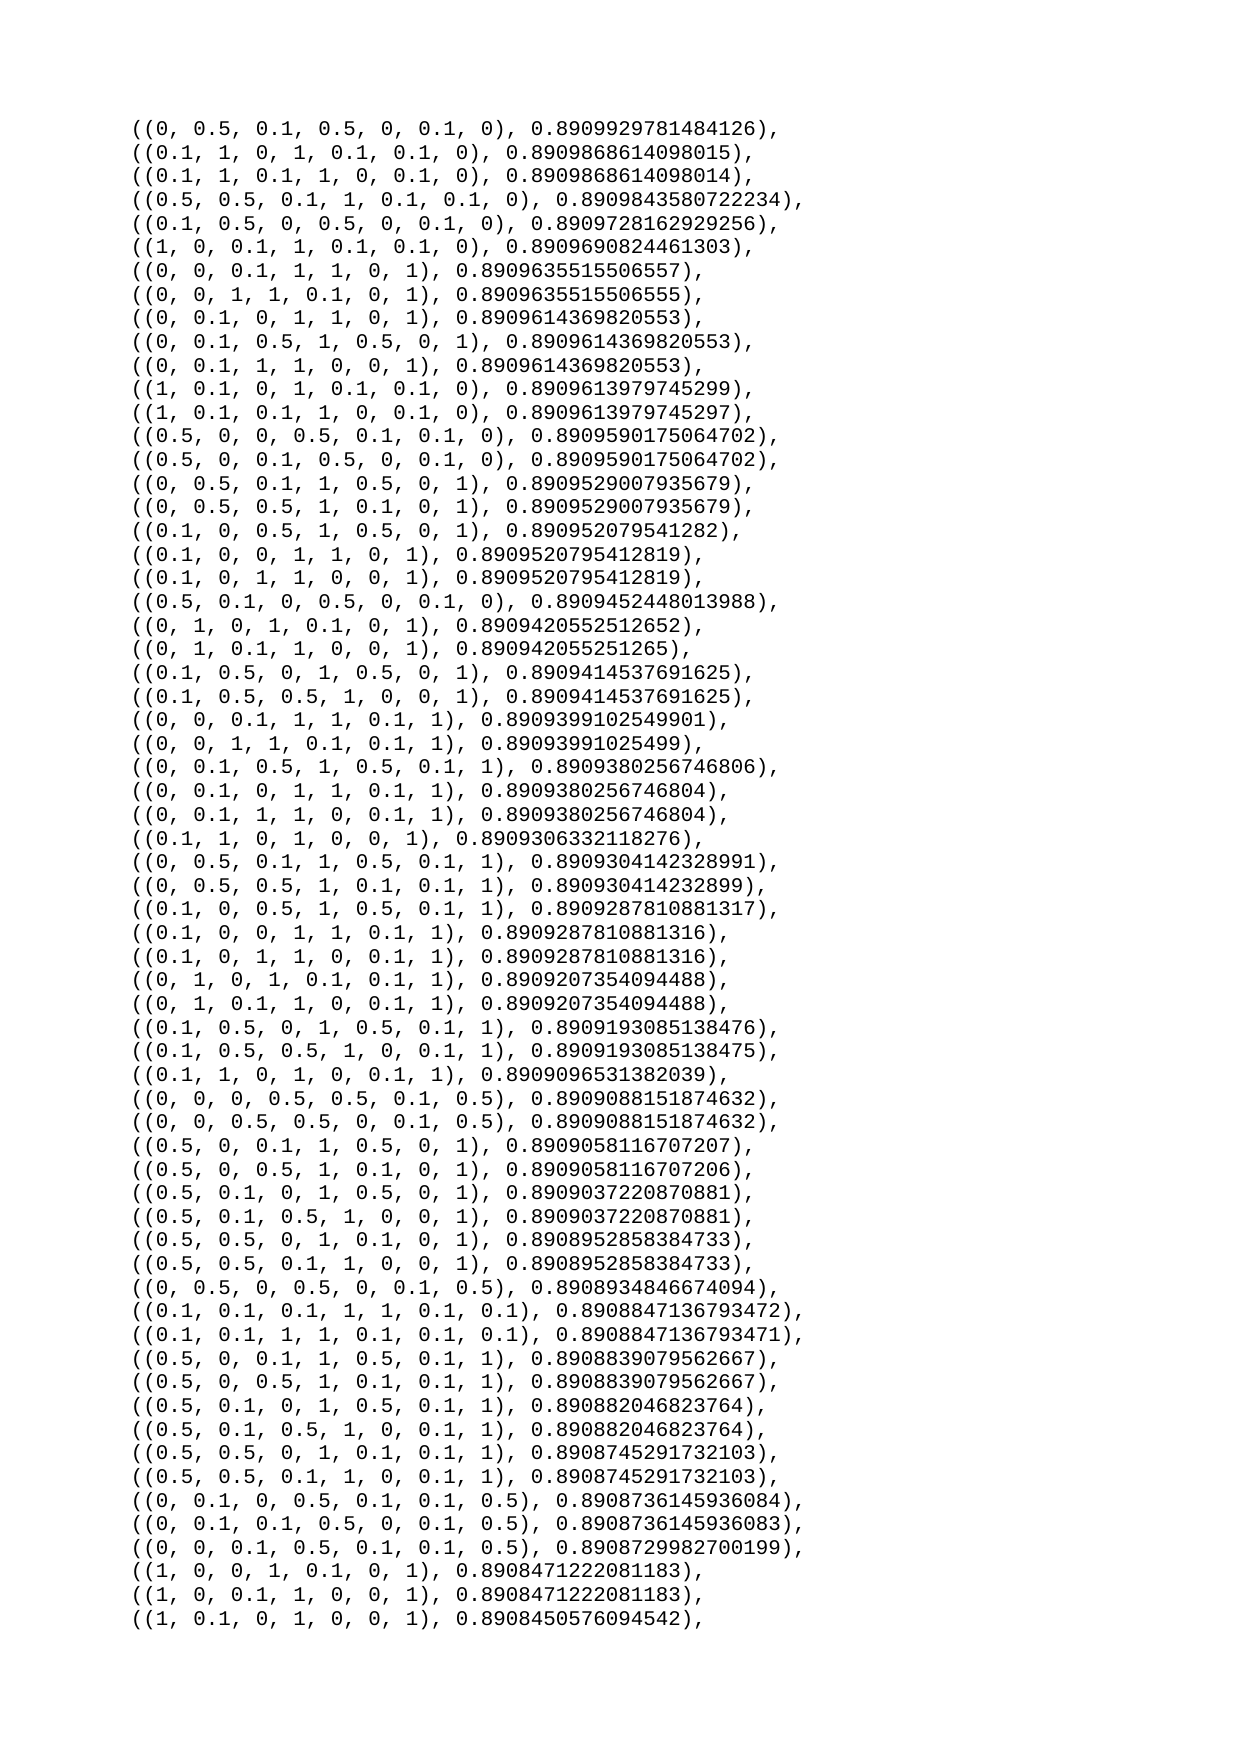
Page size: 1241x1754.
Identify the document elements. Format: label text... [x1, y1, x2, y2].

text ((0, 0.1, 0, 0.5, 0.1, 0.1, 0.5), 0.8908736145936084), [118, 1489, 1122, 1513]
text ((0.5, 0.1, 0.5, 1, 0, 0.1, 1), 0.890882046823764), [118, 1419, 1122, 1442]
text ((0.5, 0, 0.5, 1, 0.1, 0, 1), 0.8909058116707206), [118, 1158, 1122, 1182]
text ((0, 0.5, 0.1, 1, 0.5, 0.1, 1), 0.8909304142328991), [118, 851, 1122, 875]
text ((0, 0, 0.1, 1, 1, 0, 1), 0.8909635515506557), [118, 260, 1122, 284]
text ((0.1, 0, 0.5, 1, 0.5, 0.1, 1), 0.8909287810881317), [118, 898, 1122, 922]
text ((0.1, 0.1, 1, 1, 0.1, 0.1, 0.1), 0.8908847136793471), [118, 1324, 1122, 1348]
text ((0.5, 0.1, 0.5, 1, 0, 0, 1), 0.8909037220870881), [118, 1206, 1122, 1229]
text ((0.5, 0.1, 0, 1, 0.5, 0, 1), 0.8909037220870881), [118, 1182, 1122, 1206]
text ((0.5, 0, 0.1, 1, 0.5, 0, 1), 0.8909058116707207), [118, 1135, 1122, 1158]
text ((0.1, 0, 1, 1, 0, 0, 1), 0.8909520795412819), [118, 567, 1122, 591]
text ((0.5, 0.5, 0.1, 1, 0.1, 0.1, 0), 0.8909843580722234), [118, 189, 1122, 213]
text ((0, 0, 0, 0.5, 0.5, 0.1, 0.5), 0.8909088151874632), [118, 1088, 1122, 1111]
text ((0, 0, 1, 1, 0.1, 0.1, 1), 0.89093991025499), [118, 733, 1122, 757]
text ((1, 0, 0.1, 1, 0, 0, 1), 0.8908471222081183), [118, 1584, 1122, 1608]
text ((1, 0.1, 0, 1, 0, 0, 1), 0.8908450576094542), [118, 1608, 1122, 1631]
text ((0.1, 1, 0.1, 1, 0, 0.1, 0), 0.8909868614098014), [118, 165, 1122, 189]
text ((0.1, 0.5, 0, 1, 0.5, 0.1, 1), 0.8909193085138476), [118, 1017, 1122, 1040]
text ((0.1, 0.5, 0, 0.5, 0, 0.1, 0), 0.8909728162929256), [118, 213, 1122, 236]
text ((0.1, 0.5, 0, 1, 0.5, 0, 1), 0.8909414537691625), [118, 662, 1122, 686]
text ((0.1, 1, 0, 1, 0.1, 0.1, 0), 0.8909868614098015), [118, 142, 1122, 165]
text ((0, 1, 0.1, 1, 0, 0.1, 1), 0.8909207354094488), [118, 993, 1122, 1017]
text ((0.1, 0, 1, 1, 0, 0.1, 1), 0.8909287810881316), [118, 946, 1122, 969]
text ((0, 0.1, 1, 1, 0, 0, 1), 0.8909614369820553), [118, 354, 1122, 378]
text ((0.5, 0.5, 0.1, 1, 0, 0, 1), 0.8908952858384733), [118, 1253, 1122, 1277]
text ((0.5, 0.1, 0, 1, 0.5, 0.1, 1), 0.890882046823764), [118, 1395, 1122, 1419]
text ((0.1, 1, 0, 1, 0, 0, 1), 0.8909306332118276), [118, 827, 1122, 851]
text ((0.1, 0.5, 0.5, 1, 0, 0.1, 1), 0.8909193085138475), [118, 1040, 1122, 1064]
text ((0, 0.5, 0, 0.5, 0, 0.1, 0.5), 0.8908934846674094), [118, 1277, 1122, 1300]
text ((0.5, 0, 0.5, 1, 0.1, 0.1, 1), 0.8908839079562667), [118, 1371, 1122, 1395]
text ((0, 0.1, 0.1, 0.5, 0, 0.1, 0.5), 0.8908736145936083), [118, 1513, 1122, 1537]
text ((0.1, 0, 0, 1, 1, 0.1, 1), 0.8909287810881316), [118, 922, 1122, 946]
text ((0, 0, 1, 1, 0.1, 0, 1), 0.8909635515506555), [118, 284, 1122, 307]
text ((0, 0.5, 0.1, 0.5, 0, 0.1, 0), 0.8909929781484126), [118, 118, 1122, 142]
text ((0, 0.1, 0.5, 1, 0.5, 0, 1), 0.8909614369820553), [118, 331, 1122, 354]
text ((0.5, 0, 0, 0.5, 0.1, 0.1, 0), 0.8909590175064702), [118, 426, 1122, 449]
text ((0, 0, 0.1, 0.5, 0.1, 0.1, 0.5), 0.8908729982700199), [118, 1537, 1122, 1561]
text ((0, 1, 0.1, 1, 0, 0, 1), 0.890942055251265), [118, 638, 1122, 662]
text ((0.5, 0.5, 0, 1, 0.1, 0, 1), 0.8908952858384733), [118, 1229, 1122, 1253]
text ((0, 1, 0, 1, 0.1, 0.1, 1), 0.8909207354094488), [118, 969, 1122, 993]
text ((0.5, 0, 0.1, 1, 0.5, 0.1, 1), 0.8908839079562667), [118, 1348, 1122, 1371]
text ((0.5, 0.5, 0.1, 1, 0, 0.1, 1), 0.8908745291732103), [118, 1466, 1122, 1489]
text ((0.1, 0, 0.5, 1, 0.5, 0, 1), 0.890952079541282), [118, 520, 1122, 544]
text ((0.1, 0, 0, 1, 1, 0, 1), 0.8909520795412819), [118, 544, 1122, 567]
text ((0.1, 0.5, 0.5, 1, 0, 0, 1), 0.8909414537691625), [118, 686, 1122, 709]
text ((0, 0, 0.1, 1, 1, 0.1, 1), 0.8909399102549901), [118, 709, 1122, 733]
text ((1, 0.1, 0.1, 1, 0, 0.1, 0), 0.8909613979745297), [118, 402, 1122, 426]
text ((0, 0.5, 0.1, 1, 0.5, 0, 1), 0.8909529007935679), [118, 473, 1122, 496]
text ((1, 0, 0, 1, 0.1, 0, 1), 0.8908471222081183), [118, 1561, 1122, 1584]
text ((0, 0, 0.5, 0.5, 0, 0.1, 0.5), 0.8909088151874632), [118, 1111, 1122, 1135]
text ((0.1, 0.1, 0.1, 1, 1, 0.1, 0.1), 0.8908847136793472), [118, 1300, 1122, 1324]
text ((0, 0.5, 0.5, 1, 0.1, 0, 1), 0.8909529007935679), [118, 496, 1122, 520]
text ((0.5, 0, 0.1, 0.5, 0, 0.1, 0), 0.8909590175064702), [118, 449, 1122, 473]
text ((0, 0.1, 0, 1, 1, 0, 1), 0.8909614369820553), [118, 307, 1122, 331]
text ((1, 0.1, 0, 1, 0.1, 0.1, 0), 0.8909613979745299), [118, 378, 1122, 402]
text ((0, 0.5, 0.5, 1, 0.1, 0.1, 1), 0.890930414232899), [118, 875, 1122, 898]
text ((0.5, 0.1, 0, 0.5, 0, 0.1, 0), 0.8909452448013988), [118, 591, 1122, 615]
text ((0.1, 1, 0, 1, 0, 0.1, 1), 0.8909096531382039), [118, 1064, 1122, 1088]
text ((0, 0.1, 1, 1, 0, 0.1, 1), 0.8909380256746804), [118, 804, 1122, 827]
text ((0, 0.1, 0, 1, 1, 0.1, 1), 0.8909380256746804), [118, 780, 1122, 804]
text ((0.5, 0.5, 0, 1, 0.1, 0.1, 1), 0.8908745291732103), [118, 1442, 1122, 1466]
text ((0, 0.1, 0.5, 1, 0.5, 0.1, 1), 0.8909380256746806), [118, 757, 1122, 780]
text ((0, 1, 0, 1, 0.1, 0, 1), 0.8909420552512652), [118, 615, 1122, 638]
text ((1, 0, 0.1, 1, 0.1, 0.1, 0), 0.8909690824461303), [118, 236, 1122, 260]
